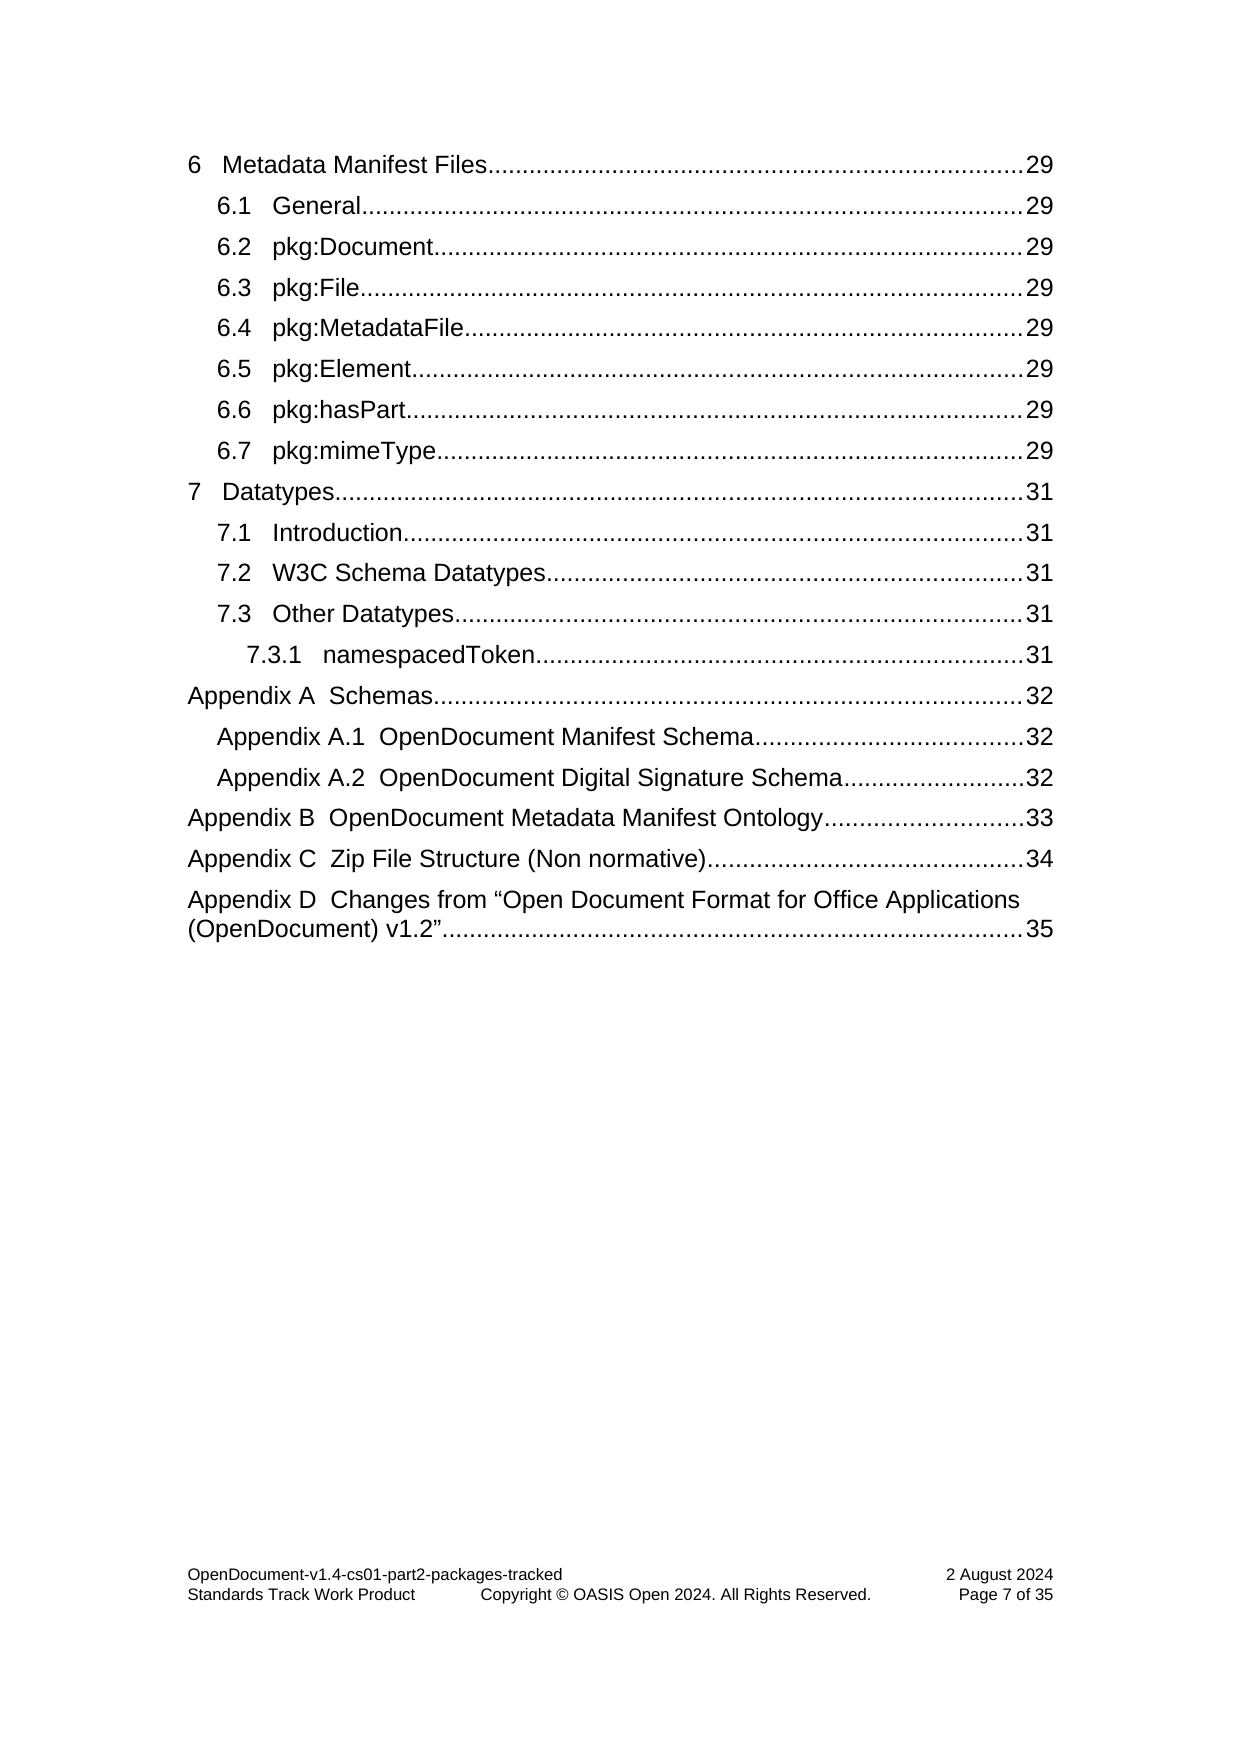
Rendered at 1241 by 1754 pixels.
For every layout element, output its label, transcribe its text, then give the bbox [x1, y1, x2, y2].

text 7.3.1 namespacedToken 31 [246, 640, 1053, 669]
text 6.7 pkg:mimeType 29 [217, 436, 1053, 464]
text 7.3 Other Datatypes 31 [217, 599, 1053, 628]
text 6.3 pkg:File 29 [217, 272, 1053, 301]
text Appendix B OpenDocument Metadata Manifest Ontology 33 [187, 803, 1053, 832]
text Appendix C Zip File Structure (Non normative) 34 [187, 844, 1053, 873]
text 7.1 Introduction 31 [217, 517, 1053, 546]
text 6.6 pkg:hasPart 29 [217, 395, 1053, 424]
text Appendix A.2 OpenDocument Digital Signature Schema 32 [217, 762, 1053, 791]
text 6 Metadata Manifest Files 29 [187, 150, 1053, 179]
text 7 Datatypes 31 [187, 477, 1053, 505]
text Appendix D Changes from “Open Document Format for Office Applications (OpenDocument) v1.2” 35 [187, 885, 1053, 942]
text 7.2 W3C Schema Datatypes 31 [217, 558, 1053, 587]
text 6.4 pkg:MetadataFile 29 [217, 313, 1053, 342]
text Appendix A Schemas 32 [187, 681, 1053, 709]
text 6.1 General 29 [217, 191, 1053, 219]
text 6.2 pkg:Document 29 [217, 232, 1053, 260]
text Appendix A.1 OpenDocument Manifest Schema 32 [217, 722, 1053, 750]
text 6.5 pkg:Element 29 [217, 354, 1053, 383]
